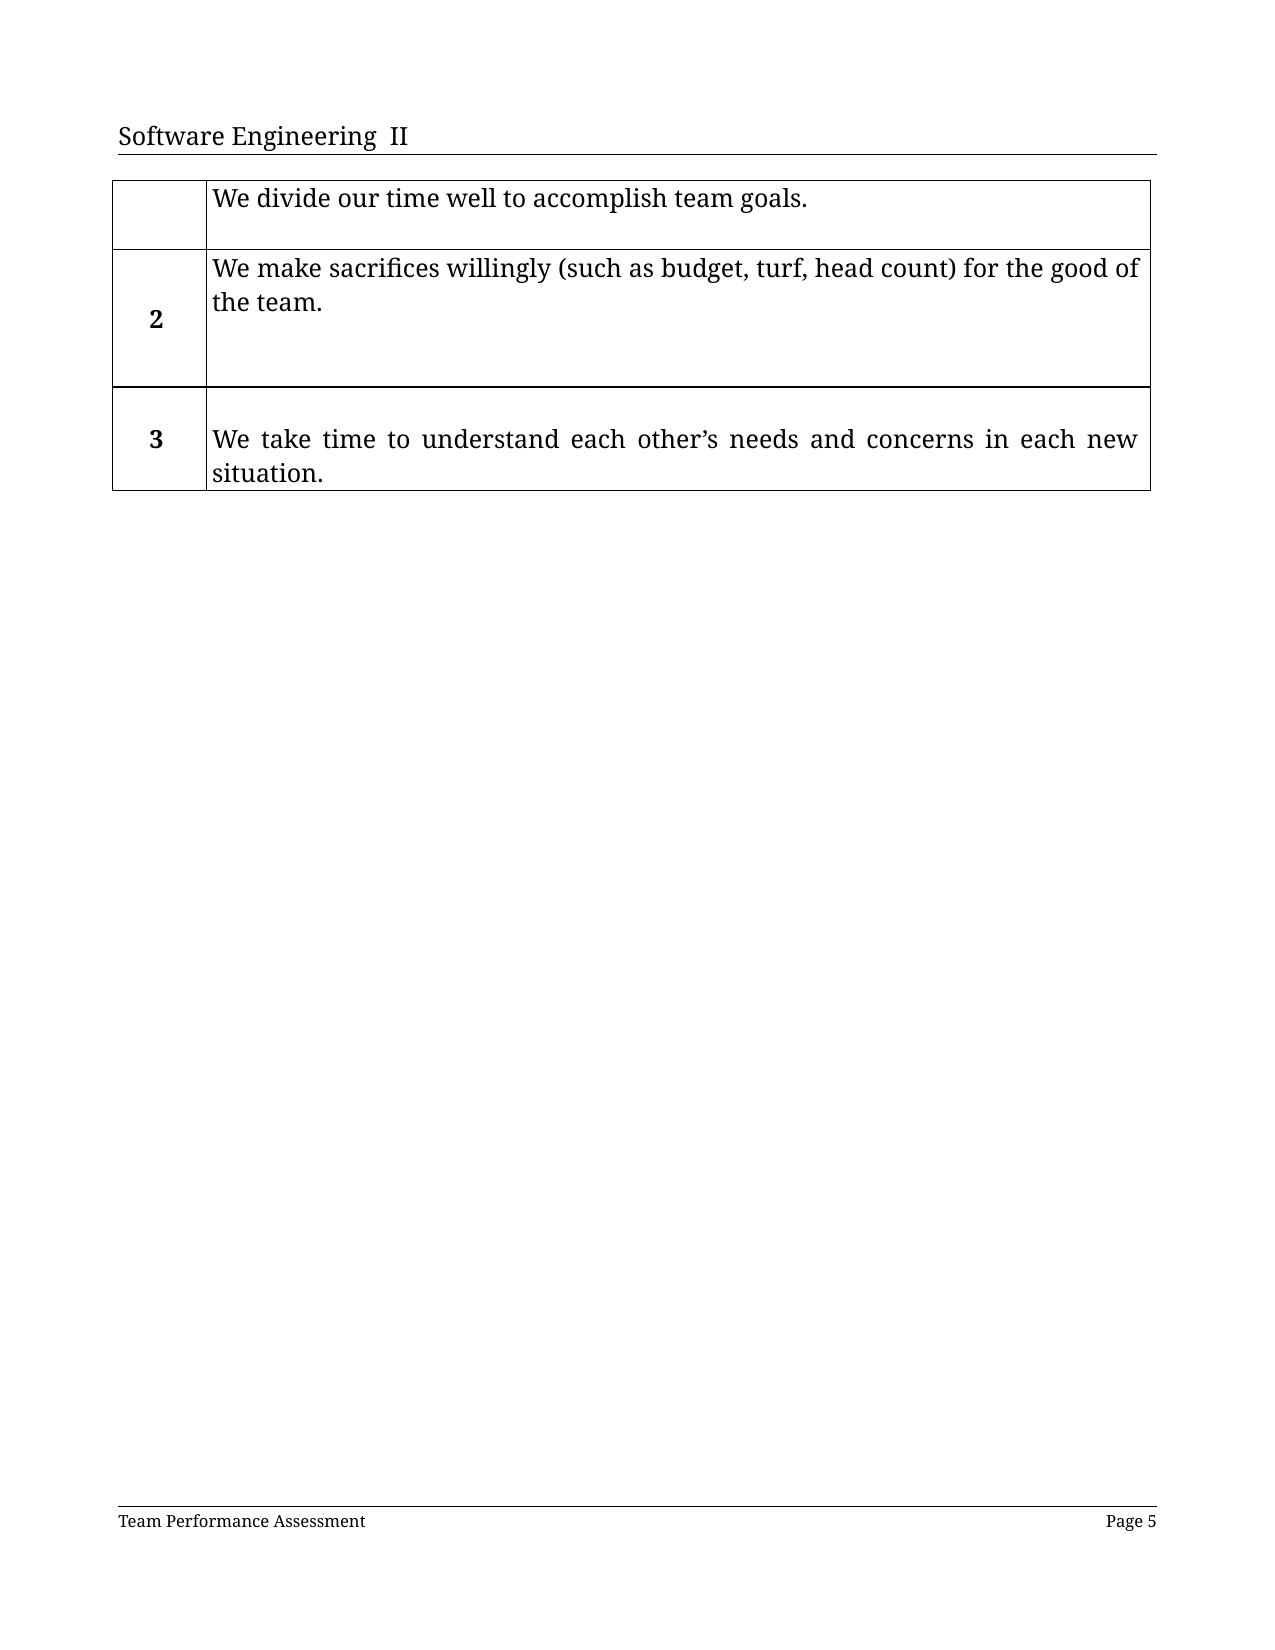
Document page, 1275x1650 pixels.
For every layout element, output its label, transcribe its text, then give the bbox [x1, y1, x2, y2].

table_header [113, 181, 206, 249]
table_cell We take time to understand each other’s needs and concerns in each new situation. [207, 388, 1150, 490]
table_header We divide our time well to accomplish team goals. [207, 181, 1150, 249]
table_cell 2 [113, 250, 206, 386]
table_cell We make sacrifices willingly (such as budget, turf, head count) for the good of the team. [207, 250, 1150, 386]
table_cell 3 [113, 388, 206, 490]
